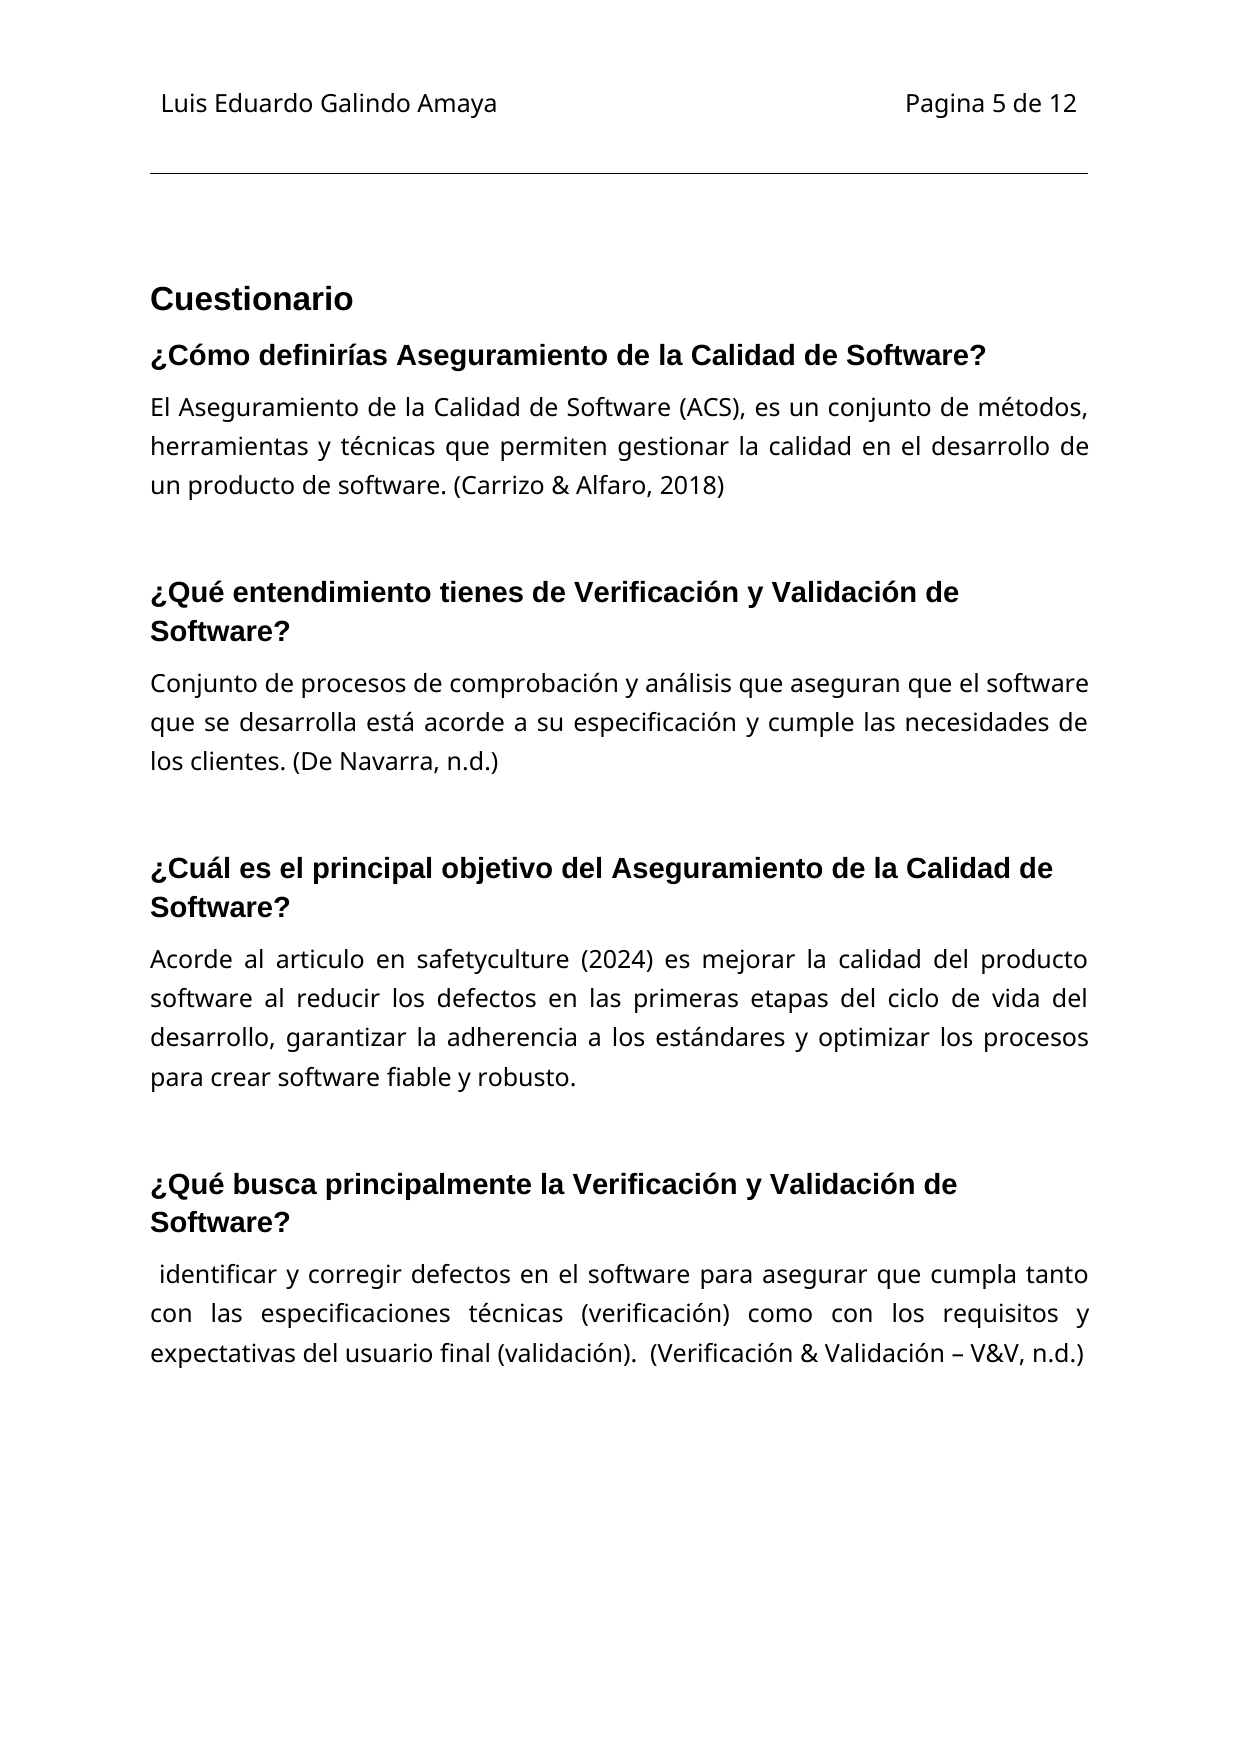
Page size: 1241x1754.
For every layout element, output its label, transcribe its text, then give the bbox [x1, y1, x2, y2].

subtitle Cuestionario [150, 279, 1090, 317]
text identificar y corregir defectos en el software para asegurar que cumpla tanto con las especificaciones técnicas (verificación) como con los requisitos y expectativas del usuario final (validación). (Verificación & Validación – V&V, n.d.) [150, 1257, 1090, 1369]
subtitle ¿Cómo definirías Aseguramiento de la Calidad de Software? [150, 338, 1090, 372]
text Conjunto de procesos de comprobación y análisis que aseguran que el software que se desarrolla está acorde a su especificación y cumple las necesidades de los clientes. (De Navarra, n.d.) [150, 666, 1090, 778]
subtitle ¿Qué busca principalmente la Verificación y Validación de Software? [150, 1167, 1090, 1239]
subtitle ¿Qué entendimiento tienes de Verificación y Validación de Software? [150, 575, 1090, 648]
text Acorde al articulo en safetyculture (2024) es mejorar la calidad del producto software al reducir los defectos en las primeras etapas del ciclo de vida del desarrollo, garantizar la adherencia a los estándares y optimizar los procesos para crear software fiable y robusto. [150, 942, 1090, 1093]
text El Aseguramiento de la Calidad de Software (ACS), es un conjunto de métodos, herramientas y técnicas que permiten gestionar la calidad en el desarrollo de un producto de software. (Carrizo & Alfaro, 2018) [150, 389, 1090, 502]
subtitle ¿Cuál es el principal objetivo del Aseguramiento de la Calidad de Software? [150, 851, 1090, 924]
